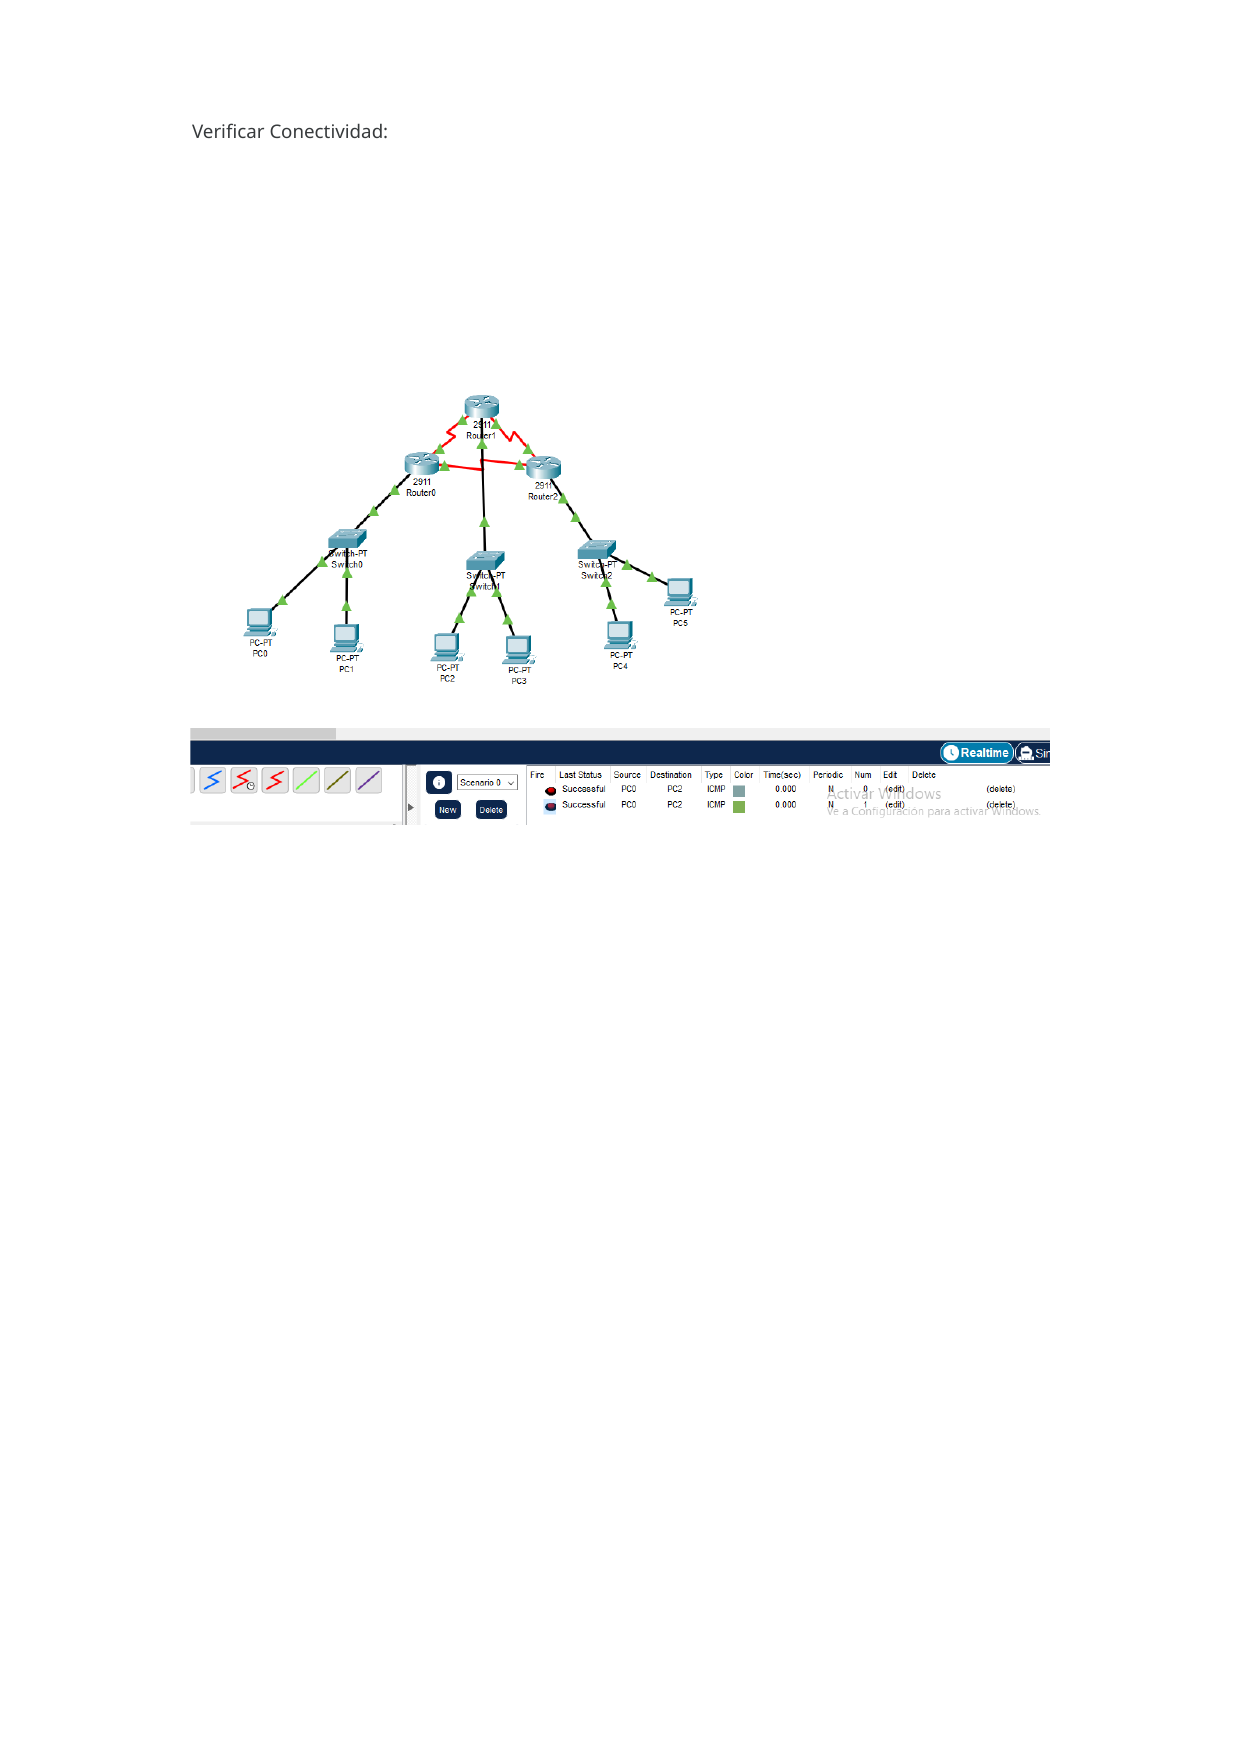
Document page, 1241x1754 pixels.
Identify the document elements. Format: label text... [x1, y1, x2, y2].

picture [190, 329, 1050, 825]
list Verificar Conectividad: [118, 118, 1122, 144]
